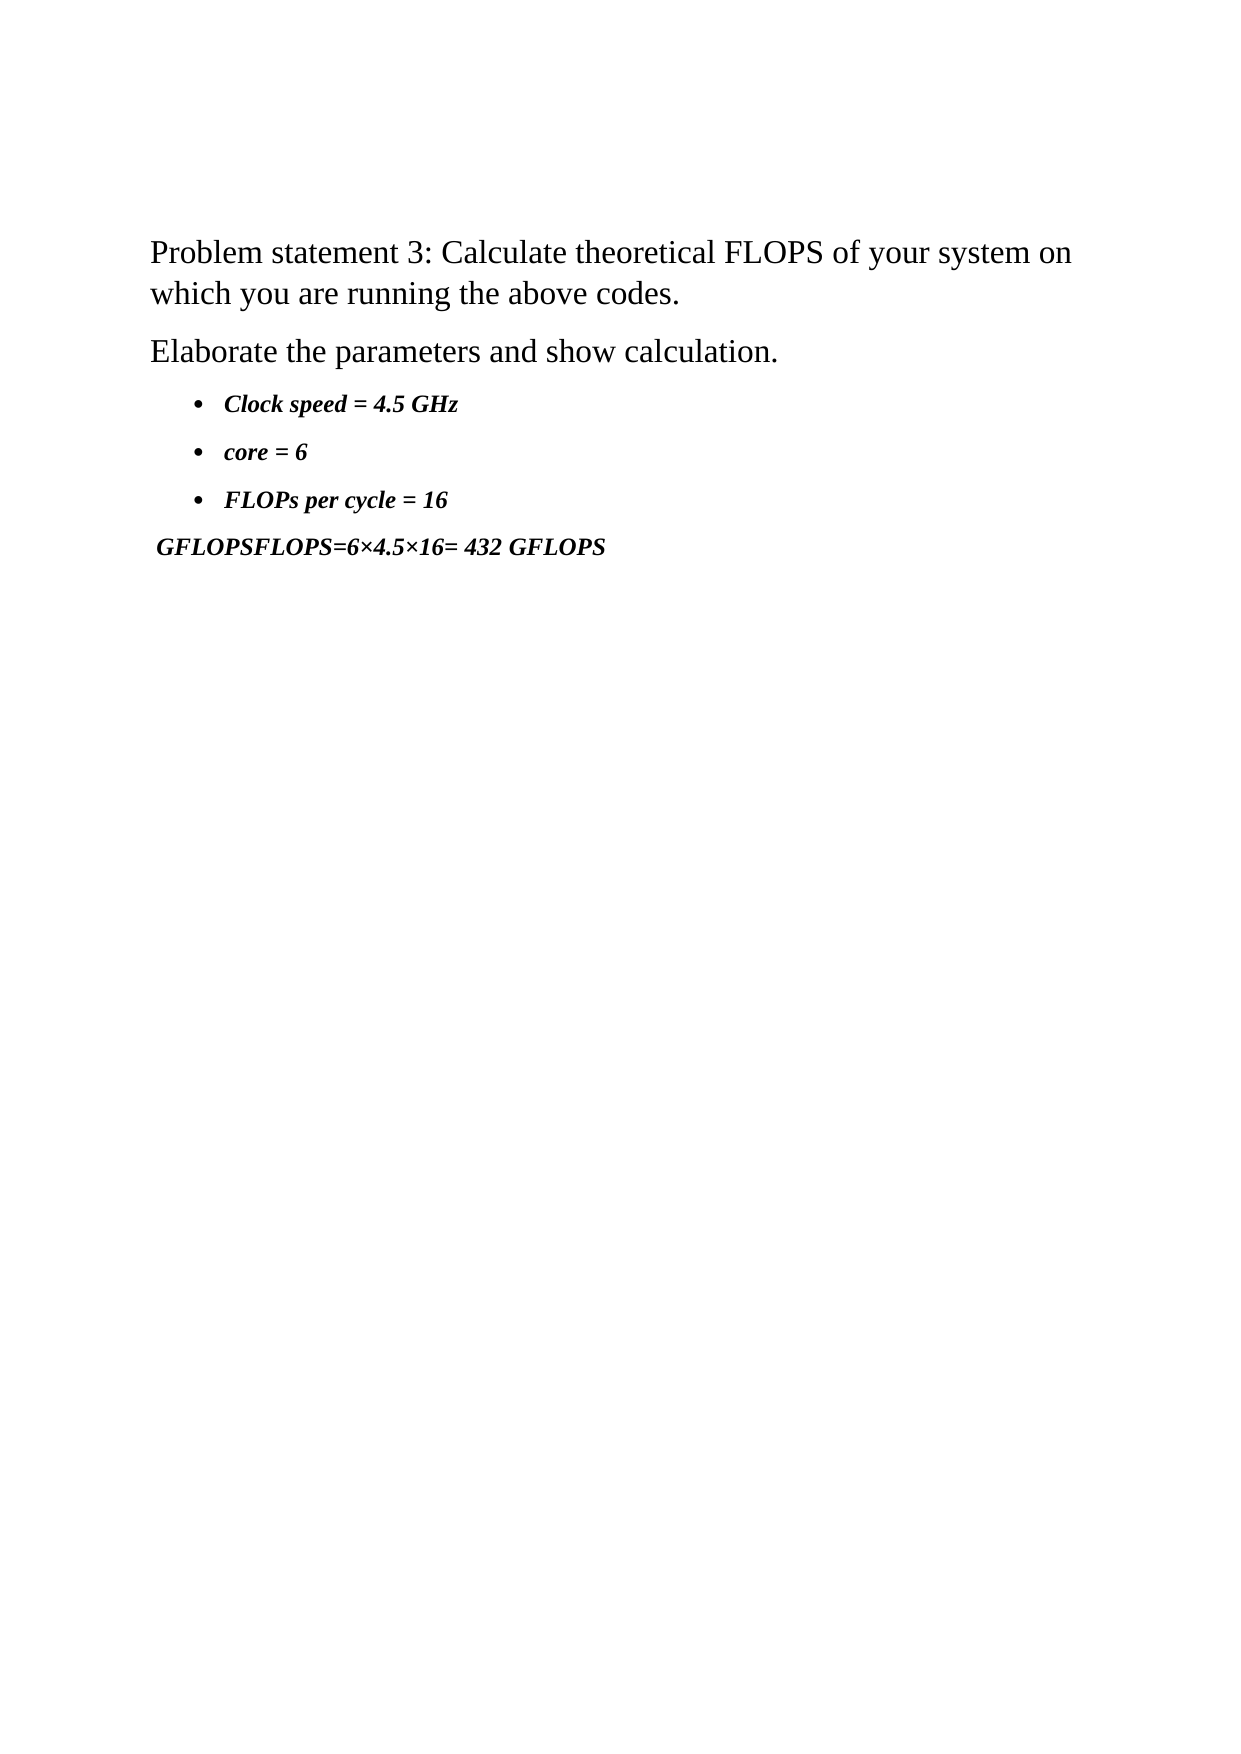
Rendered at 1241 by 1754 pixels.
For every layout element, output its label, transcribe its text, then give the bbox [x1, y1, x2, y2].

text GFLOPSFLOPS=6×4.5×16= 432 GFLOPS [150, 532, 1090, 561]
list core = 6 [194, 437, 1090, 466]
text Problem statement 3: Calculate theoretical FLOPS of your system on which you are running the above codes. [150, 232, 1090, 312]
list Clock speed = 4.5 GHz [194, 389, 1090, 418]
text Elaborate the parameters and show calculation. [150, 332, 1090, 370]
list FLOPs per cycle = 16 [194, 485, 1090, 513]
